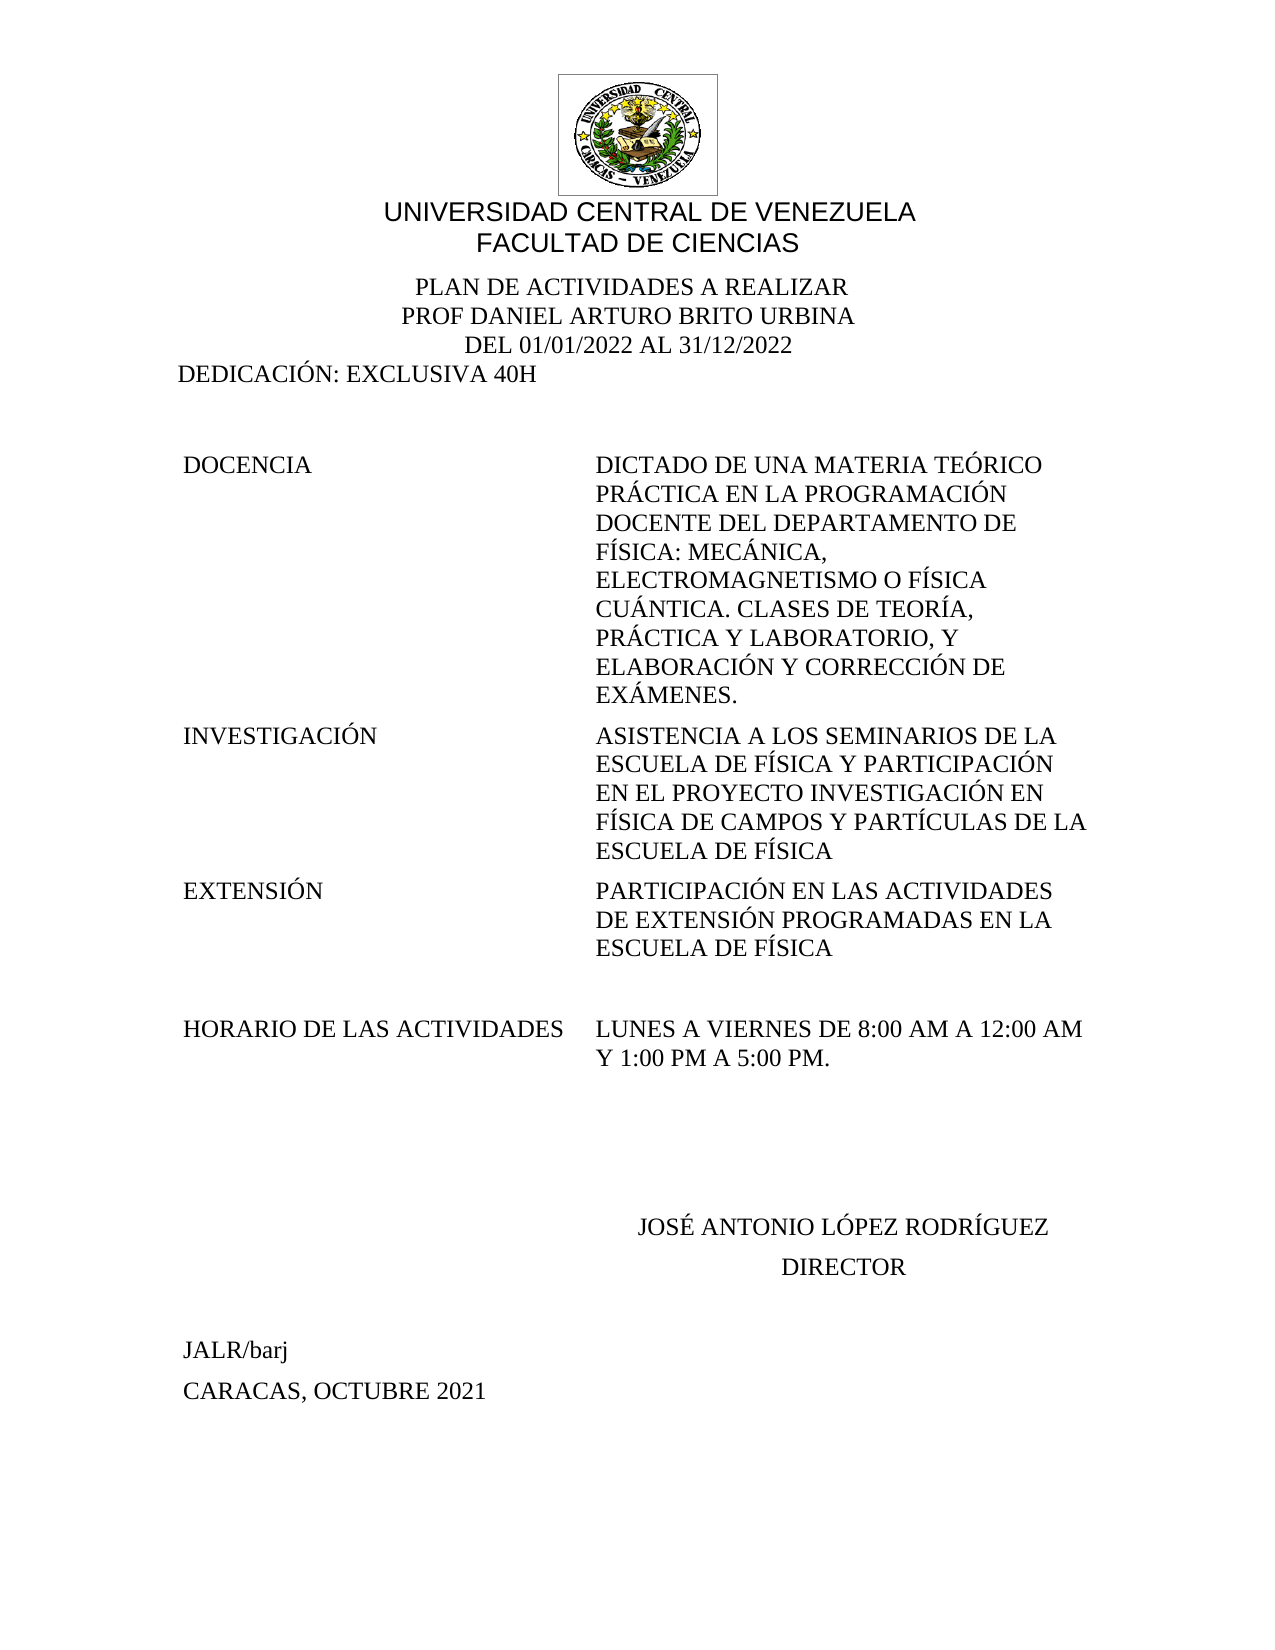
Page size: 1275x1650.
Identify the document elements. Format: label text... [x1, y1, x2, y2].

table_cell ASISTENCIA A LOS SEMINARIOS DE LA ESCUELA DE FÍSICA Y PARTICIPACIÓN EN EL PROYECTO INVESTIGACIÓN EN FÍSICA DE CAMPOS Y PARTÍCULAS DE LA ESCUELA DE FÍSICA [590, 715, 1097, 870]
table_cell HORARIO DE LAS ACTIVIDADES [177, 1008, 590, 1077]
table_cell investigación [177, 715, 590, 870]
text DEL 01/01/2022 al 31/12/2022 [177, 330, 1086, 359]
table_header JOSÉ ANTONIO LÓPEZ RODRÍGUEZ [590, 1164, 1097, 1247]
text PLAN DE ACTIVIDADES A REALIZAR [177, 272, 1086, 301]
table_cell extensión [177, 870, 590, 968]
table_cell JALR/barj [177, 1330, 590, 1370]
table_cell DIRECTOR [590, 1247, 1097, 1330]
table_cell [177, 1247, 590, 1330]
table_cell [590, 968, 1097, 1008]
text PROF Daniel Arturo Brito Urbina [177, 301, 1086, 330]
table_header DOCENCIA [177, 445, 590, 715]
table_header [177, 1164, 590, 1247]
table_cell LUNES A VIERNES DE 8:00 am a 12:00 am y 1:00 pm a 5:00 pm. [590, 1008, 1097, 1077]
table_cell [177, 968, 590, 1008]
table_cell CARACAS, OCTUBRE 2021 [177, 1370, 590, 1410]
table_cell [590, 1330, 1097, 1370]
table_cell [590, 1370, 1097, 1410]
text dedicación: Exclusiva 40H [177, 359, 1086, 387]
table_cell PARTICIPACIÓN EN LAS ACTIVIDADES DE EXTENSIÓN PROGRAMADAS EN LA ESCUELA DE FÍSICA [590, 870, 1097, 968]
table_header DICTADO DE UNA MATERIA TEÓRICO PRÁCTICA EN LA PROGRAMACIÓN DOCENTE DEL DEPARTAMENTO DE FÍSICA: MECÁNICA, ELECTROMAGNETISMO O FÍSICA CUÁNTICA. CLASES DE TEORÍA, PRÁCTICA Y LABORATORIO, Y ELABORACIÓN Y CORRECCIÓN DE EXÁMENES. [590, 445, 1097, 715]
